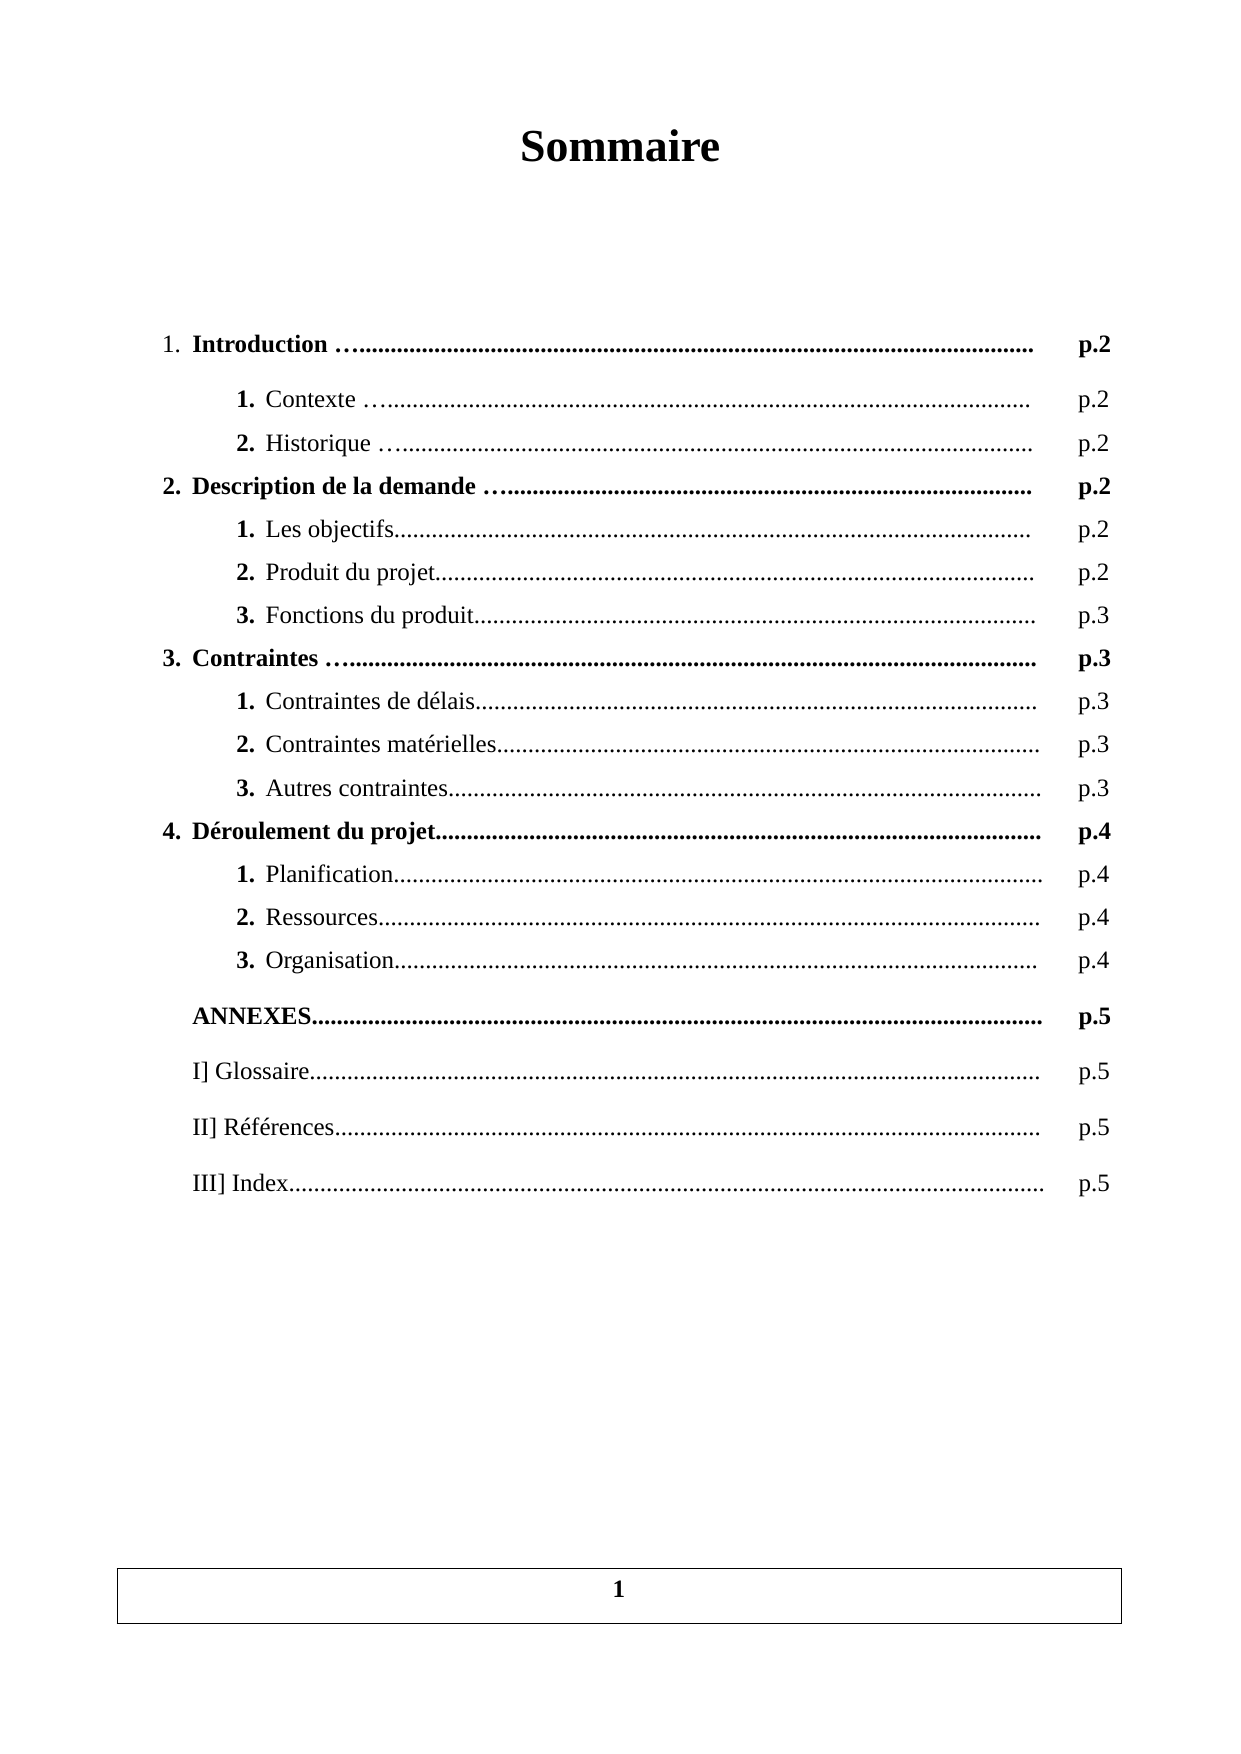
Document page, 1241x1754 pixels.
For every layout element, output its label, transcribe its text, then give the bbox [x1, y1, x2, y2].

list Contraintes matérielles....................................................................................... p.3 [236, 729, 1122, 758]
list Déroulement du projet................................................................................................. p.4 [162, 816, 1122, 844]
text 1. Introduction …............................................................................................................ p.2 [118, 329, 1122, 358]
text II] Références................................................................................................................. p.5 [118, 1112, 1122, 1141]
text I] Glossaire..................................................................................................................... p.5 [118, 1056, 1122, 1085]
text Sommaire [118, 118, 1122, 171]
list Fonctions du produit.......................................................................................... p.3 [236, 600, 1122, 629]
list Organisation....................................................................................................... p.4 [236, 945, 1122, 974]
table_header 1 [118, 1569, 1121, 1623]
list Les objectifs...................................................................................................... p.2 [236, 514, 1122, 543]
list Produit du projet................................................................................................ p.2 [236, 557, 1122, 586]
list Autres contraintes............................................................................................... p.3 [236, 773, 1122, 801]
text III] Index......................................................................................................................... p.5 [118, 1168, 1122, 1196]
list Contexte …....................................................................................................... p.2 [236, 384, 1122, 413]
list Contraintes ….............................................................................................................. p.3 [162, 643, 1122, 672]
list Planification........................................................................................................ p.4 [236, 859, 1122, 888]
text ANNEXES..................................................................................................................... p.5 [118, 1001, 1122, 1029]
list Contraintes de délais.......................................................................................... p.3 [236, 686, 1122, 715]
list Description de la demande ….................................................................................... p.2 [162, 471, 1122, 499]
list Historique …..................................................................................................... p.2 [236, 428, 1122, 456]
list Ressources.......................................................................................................... p.4 [236, 902, 1122, 931]
